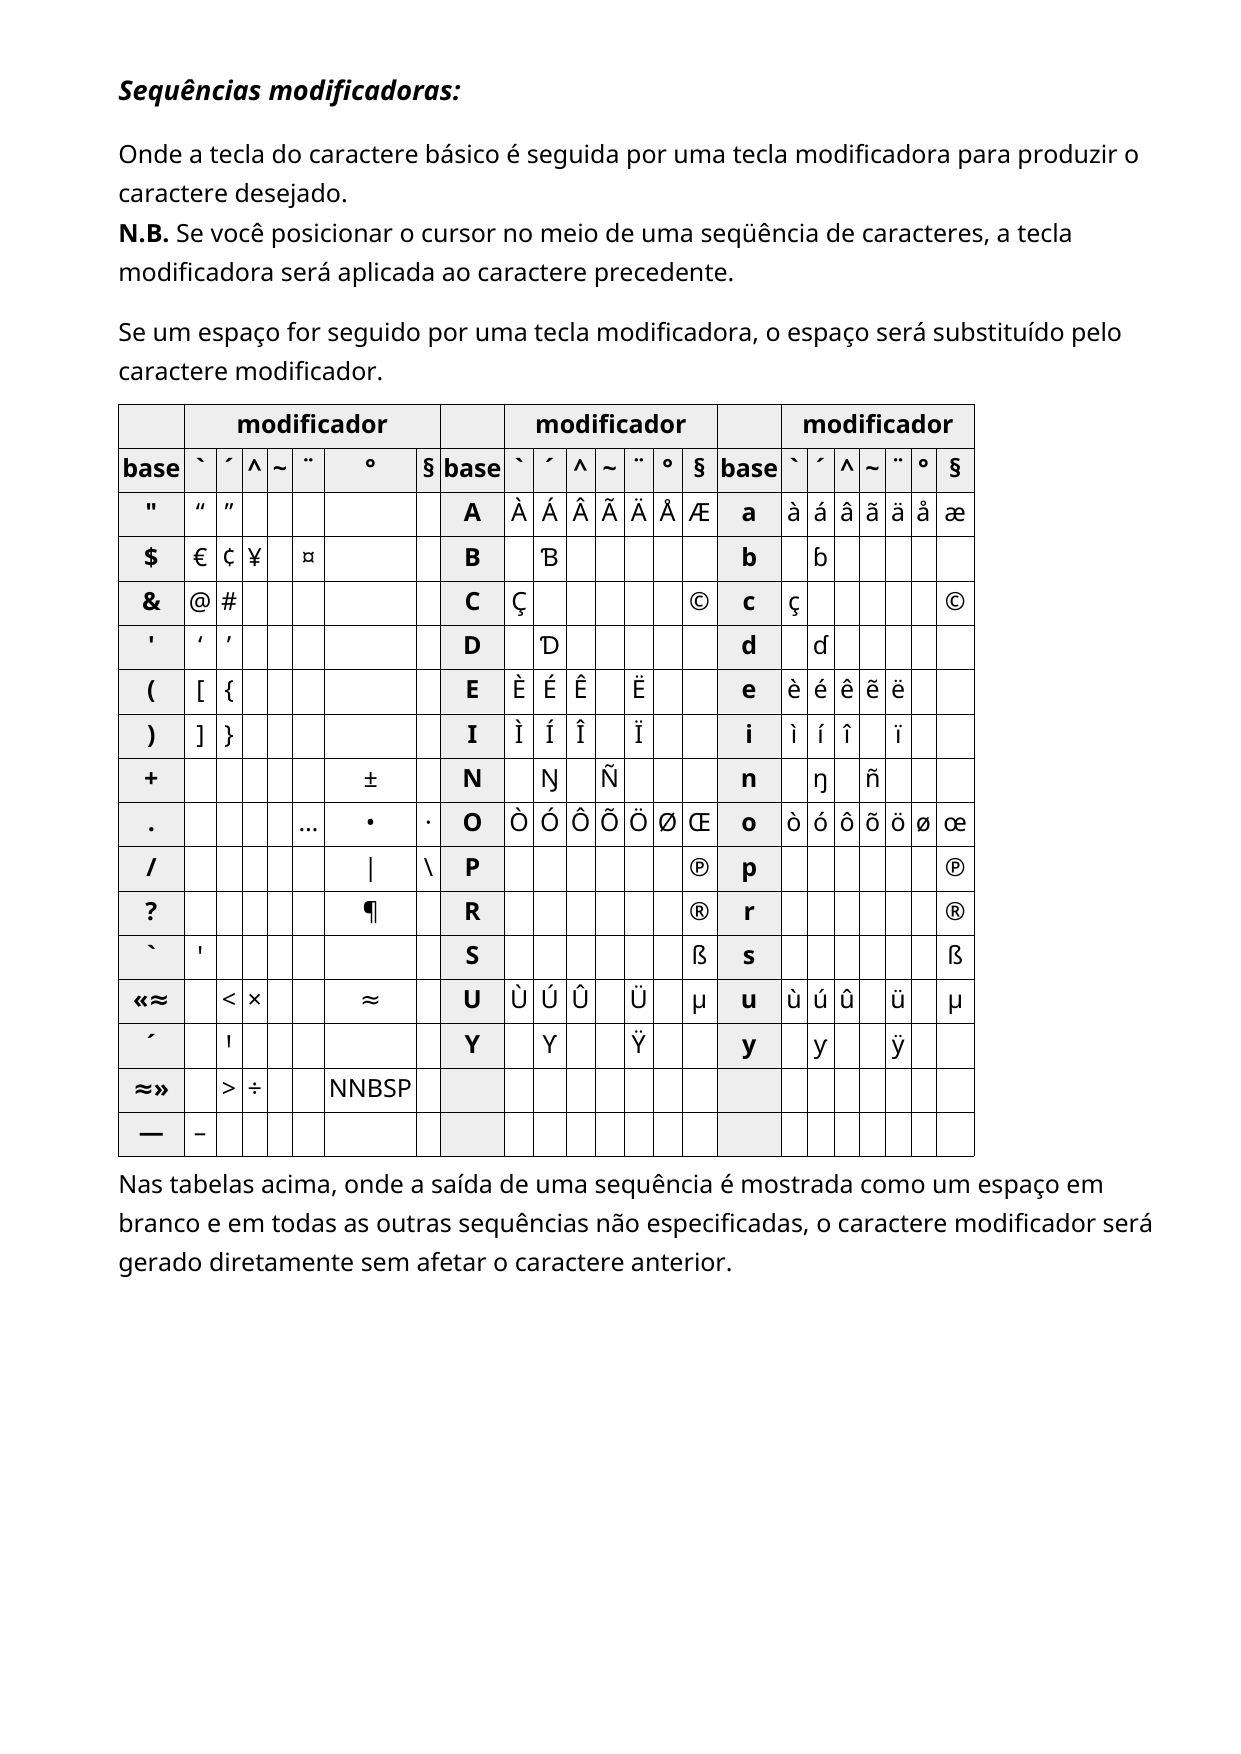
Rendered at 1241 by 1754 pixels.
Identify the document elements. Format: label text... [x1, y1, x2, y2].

table_cell [217, 803, 242, 846]
table_cell [596, 936, 624, 979]
table_cell [417, 892, 440, 935]
table_cell [808, 892, 834, 935]
table_cell [718, 1069, 781, 1112]
table_cell é [808, 670, 834, 713]
table_cell [ [185, 670, 216, 713]
table_cell d [718, 626, 781, 669]
table_cell [325, 493, 416, 536]
table_cell – [185, 1113, 216, 1156]
table_cell ≈» [119, 1069, 184, 1112]
table_cell Ç [505, 582, 533, 625]
table_cell [505, 537, 533, 581]
table_cell [625, 847, 653, 891]
table_header [718, 405, 781, 448]
table_cell [417, 759, 440, 802]
table_cell [937, 626, 974, 669]
table_cell [782, 626, 807, 669]
table_header [119, 405, 184, 448]
table_cell [886, 537, 911, 581]
table_cell ® [937, 892, 974, 935]
table_cell Ɗ [534, 626, 566, 669]
table_cell [534, 936, 566, 979]
table_cell [683, 626, 717, 669]
table_cell ~ [860, 449, 885, 492]
table_cell [505, 626, 533, 669]
table_cell [860, 1069, 885, 1112]
table_cell N [441, 759, 504, 802]
table_cell [654, 759, 682, 802]
table_cell [325, 582, 416, 625]
table_cell © [937, 582, 974, 625]
table_cell [417, 493, 440, 536]
table_cell { [217, 670, 242, 713]
table_cell [625, 626, 653, 669]
table_cell [268, 936, 292, 979]
table_cell ± [325, 759, 416, 802]
table_cell [268, 803, 292, 846]
table_cell & [119, 582, 184, 625]
table_cell [441, 1069, 504, 1112]
table_cell S [441, 936, 504, 979]
table_cell [835, 892, 859, 935]
table_cell [534, 1069, 566, 1112]
table_cell [567, 892, 595, 935]
table_cell [293, 1024, 324, 1068]
table_cell Ɓ [534, 537, 566, 581]
table_cell È [505, 670, 533, 713]
table_cell [937, 1069, 974, 1112]
table_cell I [441, 715, 504, 758]
table_cell [293, 493, 324, 536]
table_cell [325, 537, 416, 581]
table_cell Ø [654, 803, 682, 846]
table_cell ŋ [808, 759, 834, 802]
table_cell [417, 1113, 440, 1156]
table_cell [937, 759, 974, 802]
table_cell ° [912, 449, 936, 492]
table_cell [596, 715, 624, 758]
table_cell [835, 936, 859, 979]
table_cell ç [782, 582, 807, 625]
table_cell / [119, 847, 184, 891]
table_cell Ä [625, 493, 653, 536]
table_cell Ö [625, 803, 653, 846]
table_cell [654, 670, 682, 713]
table_cell à [782, 493, 807, 536]
table_cell [886, 1069, 911, 1112]
table_cell ì [782, 715, 807, 758]
table_cell [886, 936, 911, 979]
table_cell ≈ [325, 980, 416, 1023]
table_cell # [217, 582, 242, 625]
table_cell § [417, 449, 440, 492]
table_cell ’ [217, 626, 242, 669]
table_cell " [119, 493, 184, 536]
table_cell [567, 626, 595, 669]
table_cell [596, 1024, 624, 1068]
table_cell [243, 847, 267, 891]
table_cell Í [534, 715, 566, 758]
table_cell [217, 847, 242, 891]
table_cell [243, 670, 267, 713]
table_cell [534, 1113, 566, 1156]
table_cell [567, 847, 595, 891]
table_cell Å [654, 493, 682, 536]
table_cell ℗ [937, 847, 974, 891]
table_cell [937, 670, 974, 713]
table_cell æ [937, 493, 974, 536]
table_cell ) [119, 715, 184, 758]
table_cell [268, 892, 292, 935]
table_cell [782, 759, 807, 802]
table_cell [912, 626, 936, 669]
table_header modificador [185, 405, 440, 448]
table_cell ẽ [860, 670, 885, 713]
table_cell [596, 892, 624, 935]
table_cell [325, 670, 416, 713]
table_cell î [835, 715, 859, 758]
table_cell [243, 582, 267, 625]
table_cell õ [860, 803, 885, 846]
table_cell [654, 847, 682, 891]
table_cell ° [325, 449, 416, 492]
table_cell C [441, 582, 504, 625]
table_cell ɗ [808, 626, 834, 669]
table_cell [596, 537, 624, 581]
table_cell [654, 537, 682, 581]
table_cell [325, 715, 416, 758]
table_cell Ì [505, 715, 533, 758]
table_cell [654, 582, 682, 625]
table_cell [912, 670, 936, 713]
table_cell [654, 1113, 682, 1156]
table_cell [835, 537, 859, 581]
table_cell @ [185, 582, 216, 625]
table_cell [654, 892, 682, 935]
table_cell [782, 847, 807, 891]
table_cell [417, 626, 440, 669]
table_cell [243, 1024, 267, 1068]
table_cell $ [119, 537, 184, 581]
table_cell ´ [217, 449, 242, 492]
table_cell [625, 936, 653, 979]
table_cell [567, 936, 595, 979]
table_cell Á [534, 493, 566, 536]
table_cell R [441, 892, 504, 935]
table_cell ? [119, 892, 184, 935]
table_cell Ã [596, 493, 624, 536]
table_cell [912, 715, 936, 758]
table_cell [293, 626, 324, 669]
table_cell [654, 626, 682, 669]
table_cell [293, 582, 324, 625]
table_cell [185, 1024, 216, 1068]
table_cell D [441, 626, 504, 669]
table_cell [937, 1024, 974, 1068]
table_cell ” [217, 493, 242, 536]
table_cell Õ [596, 803, 624, 846]
table_cell [293, 670, 324, 713]
table_cell [886, 759, 911, 802]
table_cell [534, 582, 566, 625]
table_cell [912, 1113, 936, 1156]
table_cell ø [912, 803, 936, 846]
table_cell [835, 759, 859, 802]
table_cell [243, 892, 267, 935]
table_cell ê [835, 670, 859, 713]
table_cell [683, 1024, 717, 1068]
table_cell Ù [505, 980, 533, 1023]
table_cell [417, 980, 440, 1023]
table_cell [835, 847, 859, 891]
table_cell c [718, 582, 781, 625]
table_cell [718, 1113, 781, 1156]
table_cell [441, 1113, 504, 1156]
table_cell [912, 892, 936, 935]
table_cell [912, 759, 936, 802]
table_cell [185, 980, 216, 1023]
table_cell [268, 1113, 292, 1156]
table_cell [217, 936, 242, 979]
table_cell ¨ [886, 449, 911, 492]
table_cell [325, 626, 416, 669]
table_cell base [119, 449, 184, 492]
table_cell ℗ [683, 847, 717, 891]
table_cell [534, 847, 566, 891]
table_cell [625, 537, 653, 581]
table_cell [860, 980, 885, 1023]
table_cell [243, 803, 267, 846]
table_cell [325, 1113, 416, 1156]
table_cell [860, 892, 885, 935]
table_cell [683, 670, 717, 713]
table_cell [808, 1113, 834, 1156]
table_cell ꞌ [185, 936, 216, 979]
table_cell [417, 715, 440, 758]
table_cell ã [860, 493, 885, 536]
table_cell [860, 1024, 885, 1068]
table_cell [654, 980, 682, 1023]
table_cell § [683, 449, 717, 492]
table_cell § [937, 449, 974, 492]
table_cell Ƴ [534, 1024, 566, 1068]
table_cell ` [505, 449, 533, 492]
table_cell [217, 759, 242, 802]
table_cell [268, 1024, 292, 1068]
table_cell Y [441, 1024, 504, 1068]
table_cell [243, 936, 267, 979]
table_cell [808, 936, 834, 979]
table_cell [808, 1069, 834, 1112]
table_cell | [325, 847, 416, 891]
table_cell [625, 892, 653, 935]
table_cell Ó [534, 803, 566, 846]
table_cell ¢ [217, 537, 242, 581]
table_cell • [325, 803, 416, 846]
table_cell [268, 582, 292, 625]
table_cell [417, 582, 440, 625]
table_cell [567, 1024, 595, 1068]
table_cell Ŋ [534, 759, 566, 802]
table_cell · [417, 803, 440, 846]
table_cell [683, 1113, 717, 1156]
table_cell ' [119, 626, 184, 669]
table_cell . [119, 803, 184, 846]
table_cell [860, 626, 885, 669]
table_cell [886, 892, 911, 935]
table_cell a [718, 493, 781, 536]
table_cell [860, 1113, 885, 1156]
table_cell [185, 1069, 216, 1112]
table_cell } [217, 715, 242, 758]
table_cell ù [782, 980, 807, 1023]
table_cell ´ [808, 449, 834, 492]
table_cell [185, 847, 216, 891]
table_cell ´ [119, 1024, 184, 1068]
table_cell [596, 626, 624, 669]
table_cell > [217, 1069, 242, 1112]
table_cell [325, 936, 416, 979]
table_cell [683, 715, 717, 758]
table_cell Î [567, 715, 595, 758]
table_header modificador [505, 405, 717, 448]
table_cell [217, 892, 242, 935]
table_cell â [835, 493, 859, 536]
table_cell i [718, 715, 781, 758]
table_cell ó [808, 803, 834, 846]
table_cell ß [937, 936, 974, 979]
table_cell U [441, 980, 504, 1023]
text Onde a tecla do caractere básico é seguida por uma tecla modificadora para produzir o caractere desejado. N.B. Se você posicionar o cursor no meio de uma seqüência de caracteres, a tecla modificadora será aplicada ao caractere precedente. [118, 137, 1181, 288]
table_cell € [185, 537, 216, 581]
table_cell ƴ [808, 1024, 834, 1068]
table_cell [268, 626, 292, 669]
table_cell base [718, 449, 781, 492]
table_cell [625, 759, 653, 802]
table_cell [912, 1069, 936, 1112]
table_cell û [835, 980, 859, 1023]
table_cell [782, 892, 807, 935]
table_cell [293, 892, 324, 935]
table_cell [534, 892, 566, 935]
table_cell [567, 537, 595, 581]
table_cell [625, 1113, 653, 1156]
table_cell [596, 980, 624, 1023]
table_cell [217, 1113, 242, 1156]
table_cell ¤ [293, 537, 324, 581]
table_cell ] [185, 715, 216, 758]
table_cell [185, 892, 216, 935]
table_cell ä [886, 493, 911, 536]
table_cell [293, 715, 324, 758]
table_cell [268, 715, 292, 758]
table_cell [505, 936, 533, 979]
table_cell ® [683, 892, 717, 935]
table_cell Ú [534, 980, 566, 1023]
table_cell [293, 847, 324, 891]
table_cell [912, 537, 936, 581]
table_cell [596, 847, 624, 891]
table_cell [293, 1113, 324, 1156]
table_cell s [718, 936, 781, 979]
table_cell Û [567, 980, 595, 1023]
table_cell [567, 1069, 595, 1112]
table_cell E [441, 670, 504, 713]
table_cell å [912, 493, 936, 536]
table_cell ^ [243, 449, 267, 492]
table_header modificador [782, 405, 974, 448]
table_cell ¨ [293, 449, 324, 492]
table_cell ò [782, 803, 807, 846]
table_cell [268, 759, 292, 802]
table_cell ¨ [625, 449, 653, 492]
table_cell [886, 1113, 911, 1156]
table_cell [417, 1069, 440, 1112]
table_cell ö [886, 803, 911, 846]
table_cell ° [654, 449, 682, 492]
table_cell [567, 1113, 595, 1156]
table_cell Ü [625, 980, 653, 1023]
table_cell [782, 1113, 807, 1156]
table_cell “ [185, 493, 216, 536]
table_cell A [441, 493, 504, 536]
table_cell [886, 847, 911, 891]
table_cell [243, 1113, 267, 1156]
table_cell É [534, 670, 566, 713]
table_cell Â [567, 493, 595, 536]
table_cell [325, 1024, 416, 1068]
table_cell [243, 759, 267, 802]
table_cell r [718, 892, 781, 935]
table_cell [417, 537, 440, 581]
table_cell [417, 1024, 440, 1068]
table_cell © [683, 582, 717, 625]
table_cell [886, 582, 911, 625]
table_cell [293, 759, 324, 802]
table_cell á [808, 493, 834, 536]
table_cell ´ [534, 449, 566, 492]
table_cell ɓ [808, 537, 834, 581]
table_cell [683, 1069, 717, 1112]
table_cell [835, 1113, 859, 1156]
table_cell ` [782, 449, 807, 492]
table_cell Ô [567, 803, 595, 846]
table_cell [683, 537, 717, 581]
table_cell [268, 847, 292, 891]
table_cell — [119, 1113, 184, 1156]
table_header [441, 405, 504, 448]
table_cell y [718, 1024, 781, 1068]
table_cell ^ [567, 449, 595, 492]
table_cell n [718, 759, 781, 802]
table_cell [293, 980, 324, 1023]
table_cell Ê [567, 670, 595, 713]
table_cell [886, 626, 911, 669]
subtitle Sequências modificadoras: [118, 72, 1181, 108]
table_cell ~ [596, 449, 624, 492]
table_cell [505, 759, 533, 802]
table_cell [417, 670, 440, 713]
table_cell [683, 759, 717, 802]
table_cell [835, 1069, 859, 1112]
table_cell [860, 582, 885, 625]
table_cell O [441, 803, 504, 846]
table_cell [782, 537, 807, 581]
table_cell [835, 582, 859, 625]
table_cell [860, 537, 885, 581]
table_cell œ [937, 803, 974, 846]
table_cell ÿ [886, 1024, 911, 1068]
table_cell e [718, 670, 781, 713]
table_cell ~ [268, 449, 292, 492]
table_cell ú [808, 980, 834, 1023]
table_cell [912, 847, 936, 891]
table_cell ë [886, 670, 911, 713]
table_cell [937, 1113, 974, 1156]
table_cell ï [886, 715, 911, 758]
table_cell [268, 980, 292, 1023]
table_cell Ï [625, 715, 653, 758]
table_cell ` [119, 936, 184, 979]
table_cell × [243, 980, 267, 1023]
table_cell [505, 1113, 533, 1156]
table_cell [505, 1024, 533, 1068]
table_cell ` [185, 449, 216, 492]
table_cell [567, 582, 595, 625]
table_cell [268, 493, 292, 536]
table_cell [185, 759, 216, 802]
table_cell \ [417, 847, 440, 891]
table_cell base [441, 449, 504, 492]
table_cell Ñ [596, 759, 624, 802]
table_cell ß [683, 936, 717, 979]
table_cell À [505, 493, 533, 536]
table_cell µ [937, 980, 974, 1023]
table_cell < [217, 980, 242, 1023]
table_cell [912, 1024, 936, 1068]
table_cell [243, 626, 267, 669]
table_cell [860, 847, 885, 891]
table_cell [243, 715, 267, 758]
table_cell [782, 936, 807, 979]
table_cell o [718, 803, 781, 846]
table_cell [912, 980, 936, 1023]
table_cell [654, 1024, 682, 1068]
table_cell [567, 759, 595, 802]
table_cell ñ [860, 759, 885, 802]
table_cell [937, 715, 974, 758]
table_cell [808, 582, 834, 625]
table_cell ü [886, 980, 911, 1023]
table_cell Ꞌ [217, 1024, 242, 1068]
table_cell [654, 715, 682, 758]
table_cell [654, 1069, 682, 1112]
table_cell [596, 582, 624, 625]
table_cell «≈ [119, 980, 184, 1023]
table_cell [625, 1069, 653, 1112]
table_cell [268, 1069, 292, 1112]
table_cell ‘ [185, 626, 216, 669]
table_cell [417, 936, 440, 979]
table_cell + [119, 759, 184, 802]
table_cell ^ [835, 449, 859, 492]
table_cell è [782, 670, 807, 713]
table_cell u [718, 980, 781, 1023]
table_cell b [718, 537, 781, 581]
table_cell ¥ [243, 537, 267, 581]
table_cell [860, 936, 885, 979]
table_cell µ [683, 980, 717, 1023]
table_cell [625, 582, 653, 625]
table_cell ¶ [325, 892, 416, 935]
table_cell [293, 936, 324, 979]
table_cell [937, 537, 974, 581]
table_cell [596, 1113, 624, 1156]
table_cell [505, 1069, 533, 1112]
table_cell [596, 670, 624, 713]
table_cell [912, 582, 936, 625]
table_cell [293, 1069, 324, 1112]
table_cell ô [835, 803, 859, 846]
table_cell ÷ [243, 1069, 267, 1112]
table_cell [505, 892, 533, 935]
table_cell [912, 936, 936, 979]
table_cell [782, 1069, 807, 1112]
table_cell p [718, 847, 781, 891]
table_cell [860, 715, 885, 758]
table_cell [268, 537, 292, 581]
table_cell [185, 803, 216, 846]
table_cell [808, 847, 834, 891]
table_cell NNBSP [325, 1069, 416, 1112]
table_cell [243, 493, 267, 536]
text Nas tabelas acima, onde a saída de uma sequência é mostrada como um espaço em branco e em todas as outras sequências não especificadas, o caractere modificador será gerado diretamente sem afetar o caractere anterior. [118, 1167, 1181, 1279]
table_cell [505, 847, 533, 891]
table_cell Ò [505, 803, 533, 846]
text Se um espaço for seguido por uma tecla modificadora, o espaço será substituído pelo caractere modificador. [118, 315, 1181, 388]
table_cell B [441, 537, 504, 581]
table_cell ( [119, 670, 184, 713]
table_cell [835, 626, 859, 669]
table_cell P [441, 847, 504, 891]
table_cell Ÿ [625, 1024, 653, 1068]
table_cell Ë [625, 670, 653, 713]
table_cell … [293, 803, 324, 846]
table_cell [596, 1069, 624, 1112]
table_cell [835, 1024, 859, 1068]
table_cell í [808, 715, 834, 758]
table_cell Æ [683, 493, 717, 536]
table_cell [268, 670, 292, 713]
table_cell [782, 1024, 807, 1068]
table_cell Œ [683, 803, 717, 846]
table_cell [654, 936, 682, 979]
